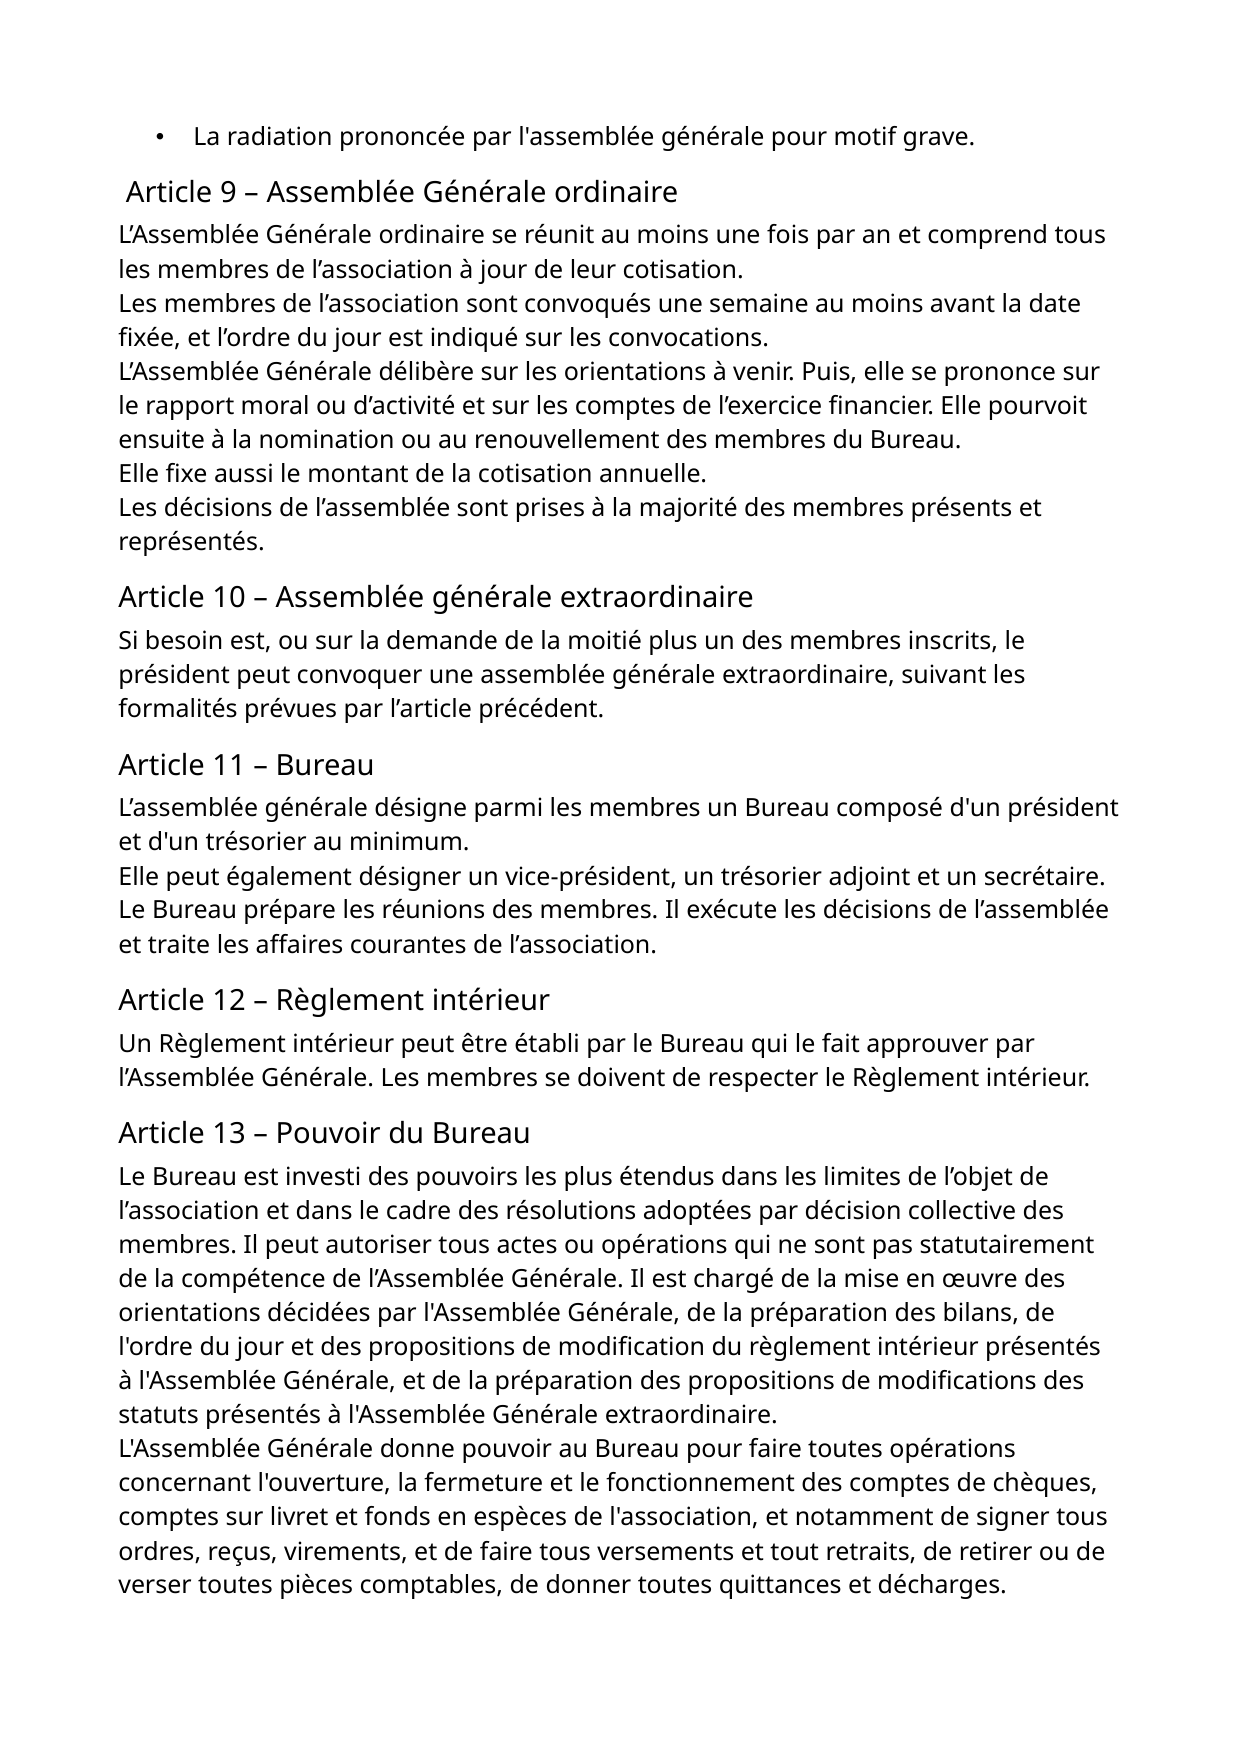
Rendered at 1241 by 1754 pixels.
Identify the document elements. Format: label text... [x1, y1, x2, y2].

text Les membres de l’association sont convoqués une semaine au moins avant la date fixée, et l’ordre du jour est indiqué sur les convocations. [118, 285, 1122, 353]
text Les décisions de l’assemblée sont prises à la majorité des membres présents et représentés. [118, 490, 1122, 558]
text Le Bureau prépare les réunions des membres. Il exécute les décisions de l’assemblée et traite les affaires courantes de l’association. [118, 892, 1122, 960]
text L’assemblée générale désigne parmi les membres un Bureau composé d'un président et d'un trésorier au minimum. [118, 790, 1122, 858]
text Un Règlement intérieur peut être établi par le Bureau qui le fait approuver par l’Assemblée Générale. Les membres se doivent de respecter le Règlement intérieur. [118, 1025, 1122, 1093]
subtitle Article 10 – Assemblée générale extraordinaire [118, 577, 1122, 616]
text Elle fixe aussi le montant de la cotisation annuelle. [118, 456, 1122, 490]
text Elle peut également désigner un vice-président, un trésorier adjoint et un secrétaire. [118, 858, 1122, 892]
list La radiation prononcée par l'assemblée générale pour motif grave. [156, 118, 1122, 152]
subtitle Article 11 – Bureau [118, 744, 1122, 783]
text Si besoin est, ou sur la demande de la moitié plus un des membres inscrits, le président peut convoquer une assemblée générale extraordinaire, suivant les formalités prévues par l’article précédent. [118, 623, 1122, 725]
text L'Assemblée Générale donne pouvoir au Bureau pour faire toutes opérations concernant l'ouverture, la fermeture et le fonctionnement des comptes de chèques, comptes sur livret et fonds en espèces de l'association, et notamment de signer tous ordres, reçus, virements, et de faire tous versements et tout retraits, de retirer ou de verser toutes pièces comptables, de donner toutes quittances et décharges. [118, 1431, 1122, 1601]
text Le Bureau est investi des pouvoirs les plus étendus dans les limites de l’objet de l’association et dans le cadre des résolutions adoptées par décision collective des membres. Il peut autoriser tous actes ou opérations qui ne sont pas statutairement de la compétence de l’Assemblée Générale. Il est chargé de la mise en œuvre des orientations décidées par l'Assemblée Générale, de la préparation des bilans, de l'ordre du jour et des propositions de modification du règlement intérieur présentés à l'Assemblée Générale, et de la préparation des propositions de modifications des statuts présentés à l'Assemblée Générale extraordinaire. [118, 1158, 1122, 1431]
subtitle Article 12 – Règlement intérieur [118, 979, 1122, 1019]
subtitle Article 13 – Pouvoir du Bureau [118, 1112, 1122, 1152]
subtitle Article 9 – Assemblée Générale ordinaire [118, 171, 1122, 211]
text L’Assemblée Générale ordinaire se réunit au moins une fois par an et comprend tous les membres de l’association à jour de leur cotisation. [118, 217, 1122, 285]
text L’Assemblée Générale délibère sur les orientations à venir. Puis, elle se prononce sur le rapport moral ou d’activité et sur les comptes de l’exercice financier. Elle pourvoit ensuite à la nomination ou au renouvellement des membres du Bureau. [118, 353, 1122, 456]
